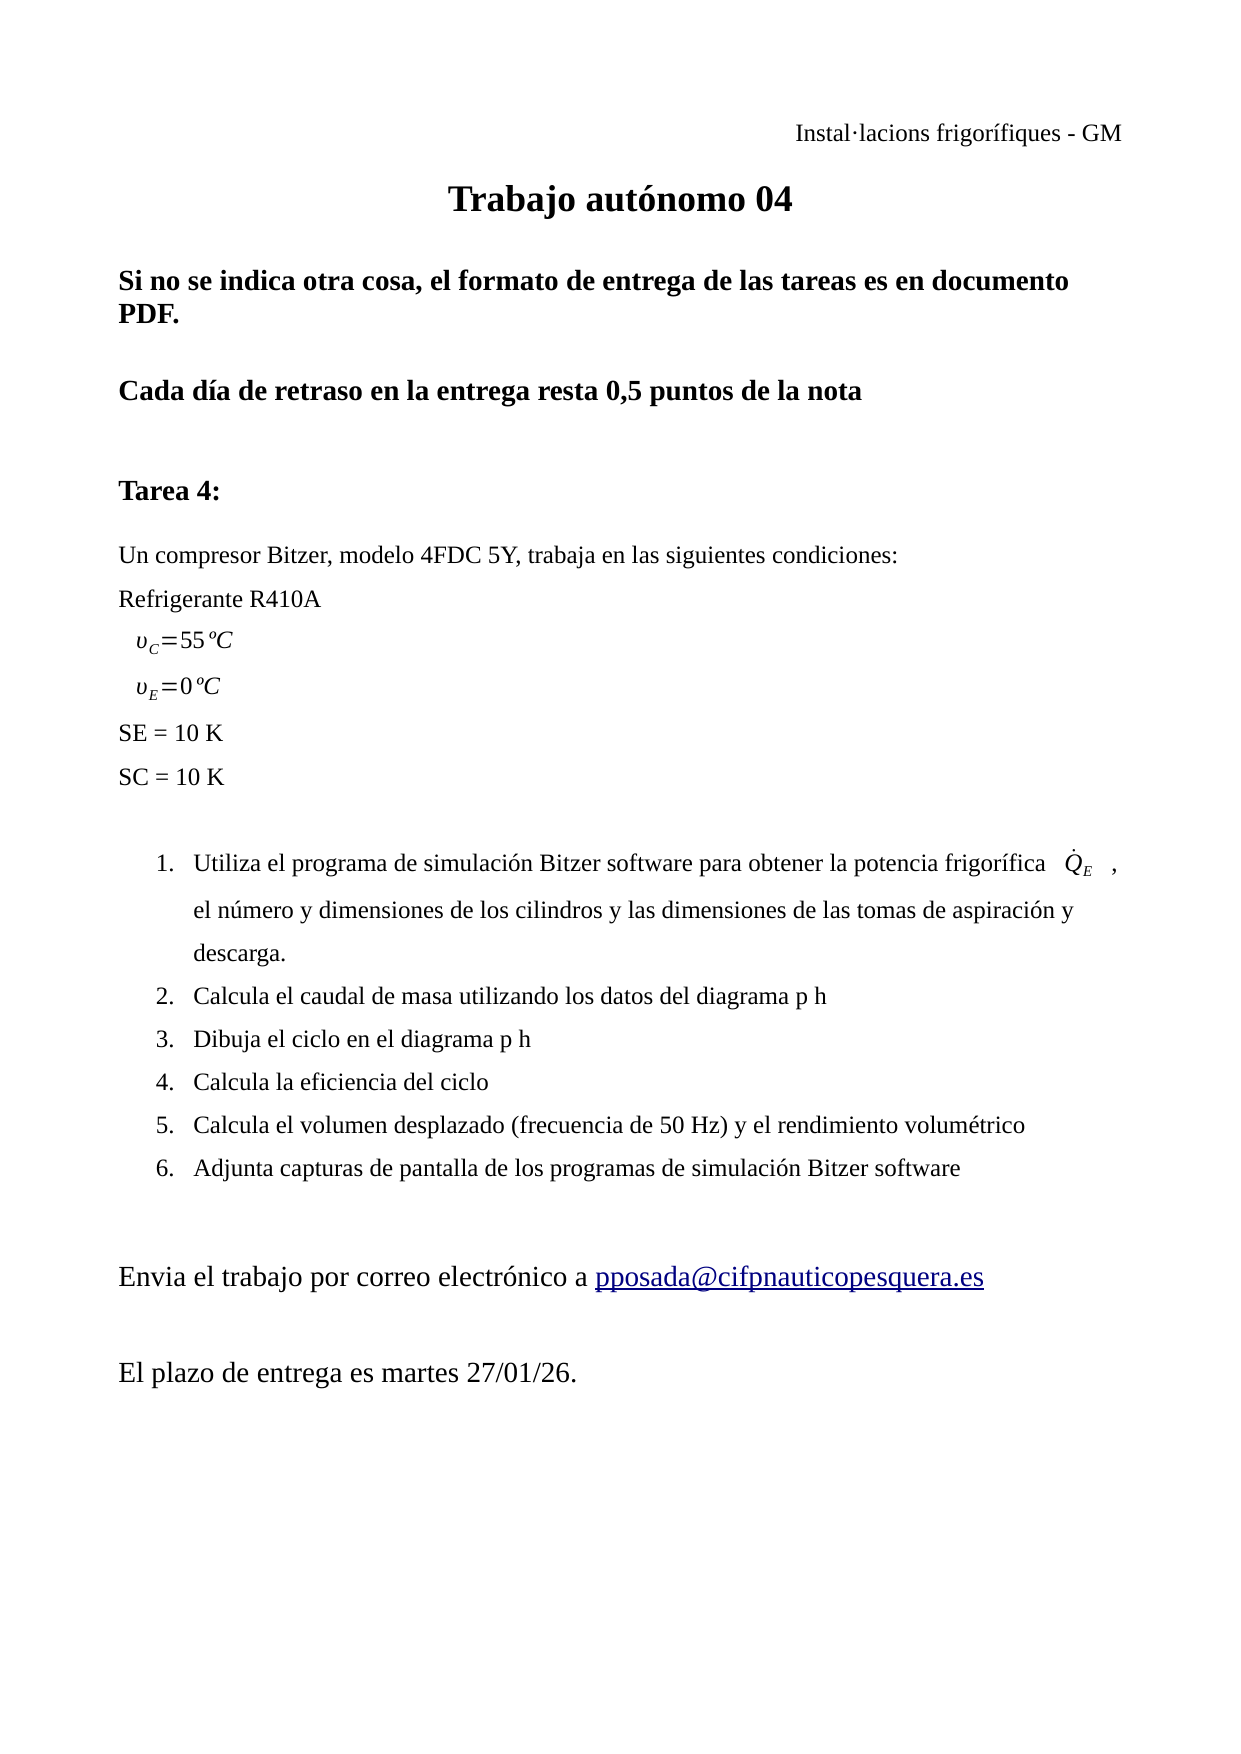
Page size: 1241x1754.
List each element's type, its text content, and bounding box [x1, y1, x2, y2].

text Si no se indica otra cosa, el formato de entrega de las tareas es en documento PDF. [118, 263, 1122, 330]
text SC = 10 K [118, 762, 1122, 790]
text Un compresor Bitzer, modelo 4FDC 5Y, trabaja en las siguientes condiciones: [118, 541, 1122, 569]
list Utiliza el programa de simulación Bitzer software para obtener la potencia frigorífica, el número y dimensiones de los cilindros y las dimensiones de las tomas de aspiración y descarga. [156, 848, 1122, 967]
text Cada día de retraso en la entrega resta 0,5 puntos de la nota [118, 373, 1122, 406]
list Calcula la eficiencia del ciclo [156, 1067, 1122, 1096]
text Trabajo autónomo 04 [118, 176, 1122, 219]
list Calcula el volumen desplazado (frecuencia de 50 Hz) y el rendimiento volumétrico [156, 1110, 1122, 1139]
text Envia el trabajo por correo electrónico a pposada@cifpnauticopesquera.es [118, 1259, 1122, 1292]
text Refrigerante R410A [118, 584, 1122, 612]
text El plazo de entrega es martes 27/01/26. [118, 1355, 1122, 1388]
list Calcula el caudal de masa utilizando los datos del diagrama p h [156, 981, 1122, 1010]
list Dibuja el ciclo en el diagrama p h [156, 1024, 1122, 1053]
text SE = 10 K [118, 718, 1122, 747]
text Tarea 4: [118, 473, 1122, 507]
list Adjunta capturas de pantalla de los programas de simulación Bitzer software [156, 1153, 1122, 1182]
